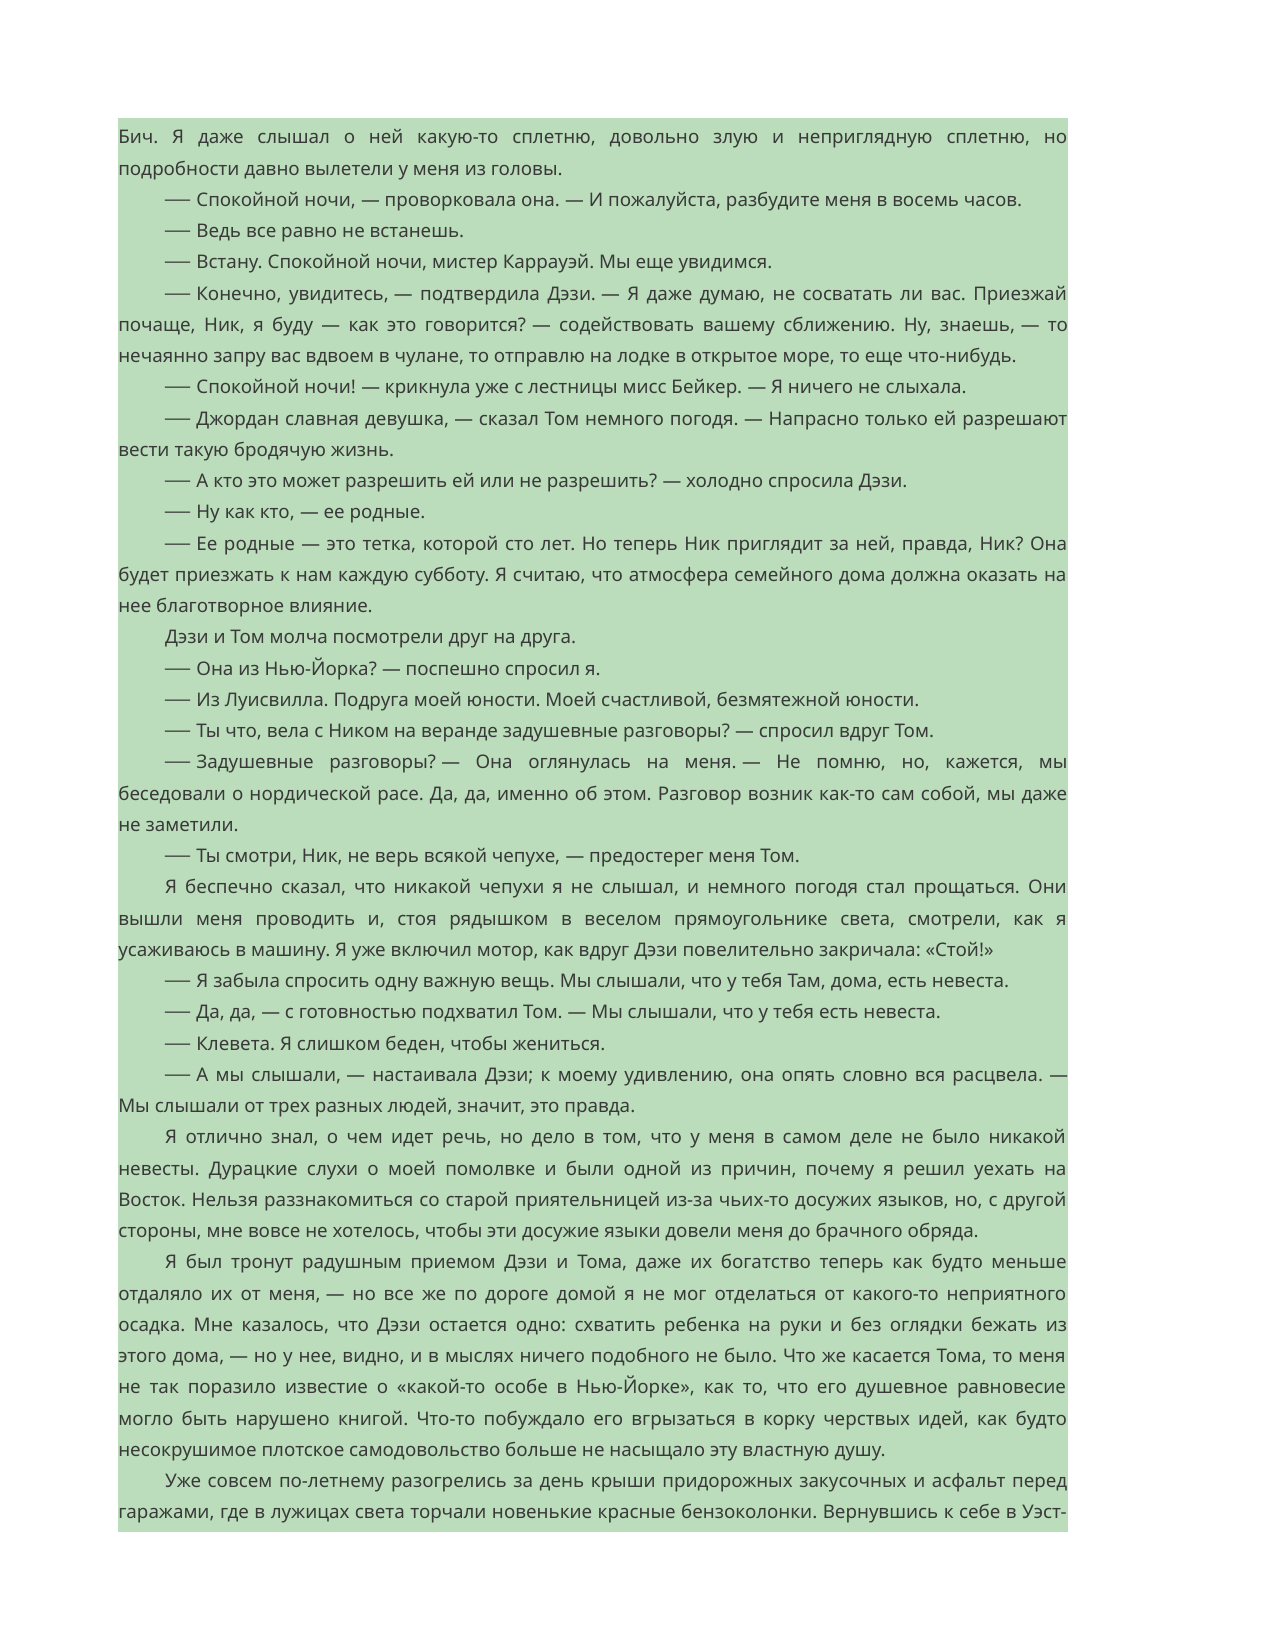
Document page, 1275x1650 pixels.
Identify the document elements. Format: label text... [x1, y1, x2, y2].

text — А мы слышали, — настаивала Дэзи; к моему удивлению, она опять словно вся расцвела. — Мы слышали от трех разных людей, значит, это правда. [118, 1056, 1068, 1118]
text — Спокойной ночи! — крикнула уже с лестницы мисс Бейкер. — Я ничего не слыхала. [118, 368, 1068, 399]
text Бич. Я даже слышал о ней какую-то сплетню, довольно злую и неприглядную сплетню, но подробности давно вылетели у меня из головы. [118, 118, 1068, 181]
text Я отлично знал, о чем идет речь, но дело в том, что у меня в самом деле не было никакой невесты. Дурацкие слухи о моей помолвке и были одной из причин, почему я решил уехать на Восток. Нельзя раззнакомиться со старой приятельницей из-за чьих-то досужих языков, но, с другой стороны, мне вовсе не хотелось, чтобы эти досужие языки довели меня до брачного обряда. [118, 1118, 1068, 1243]
text Уже совсем по-летнему разогрелись за день крыши придорожных закусочных и асфальт перед гаражами, где в лужицах света торчали новенькие красные бензоколонки. Вернувшись к себе в Уэст- [118, 1462, 1068, 1524]
text Я беспечно сказал, что никакой чепухи я не слышал, и немного погодя стал прощаться. Они вышли меня проводить и, стоя рядышком в веселом прямоугольнике света, смотрели, как я усаживаюсь в машину. Я уже включил мотор, как вдруг Дэзи повелительно закричала: «Стой!» [118, 868, 1068, 962]
text — Ее родные — это тетка, которой сто лет. Но теперь Ник приглядит за ней, правда, Ник? Она будет приезжать к нам каждую субботу. Я считаю, что атмосфера семейного дома должна оказать на нее благотворное влияние. [118, 524, 1068, 618]
text — Она из Нью-Йорка? — поспешно спросил я. [118, 649, 1068, 681]
text — Ты смотри, Ник, не верь всякой чепухе, — предостерег меня Том. [118, 837, 1068, 868]
text — А кто это может разрешить ей или не разрешить? — холодно спросила Дэзи. [118, 462, 1068, 493]
text Я был тронут радушным приемом Дэзи и Тома, даже их богатство теперь как будто меньше отдаляло их от меня, — но все же по дороге домой я не мог отделаться от какого-то неприятного осадка. Мне казалось, что Дэзи остается одно: схватить ребенка на руки и без оглядки бежать из этого дома, — но у нее, видно, и в мыслях ничего подобного не было. Что же касается Тома, то меня не так поразило известие о «какой-то особе в Нью-Йорке», как то, что его душевное равновесие могло быть нарушено книгой. Что-то побуждало его вгрызаться в корку черствых идей, как будто несокрушимое плотское самодовольство больше не насыщало эту властную душу. [118, 1243, 1068, 1462]
text — Клевета. Я слишком беден, чтобы жениться. [118, 1024, 1068, 1056]
text — Джордан славная девушка, — сказал Том немного погодя. — Напрасно только ей разрешают вести такую бродячую жизнь. [118, 399, 1068, 462]
text Дэзи и Том молча посмотрели друг на друга. [118, 618, 1068, 649]
text — Ведь все равно не встанешь. [118, 212, 1068, 243]
text — Встану. Спокойной ночи, мистер Каррауэй. Мы еще увидимся. [118, 243, 1068, 274]
text — Да, да, — с готовностью подхватил Том. — Мы слышали, что у тебя есть невеста. [118, 993, 1068, 1024]
text — Ну как кто, — ее родные. [118, 493, 1068, 524]
text — Я забыла спросить одну важную вещь. Мы слышали, что у тебя Там, дома, есть невеста. [118, 962, 1068, 993]
text — Спокойной ночи, — проворковала она. — И пожалуйста, разбудите меня в восемь часов. [118, 181, 1068, 212]
text — Задушевные разговоры? — Она оглянулась на меня. — Не помню, но, кажется, мы беседовали о нордической расе. Да, да, именно об этом. Разговор возник как-то сам собой, мы даже не заметили. [118, 743, 1068, 837]
text — Конечно, увидитесь, — подтвердила Дэзи. — Я даже думаю, не сосватать ли вас. Приезжай почаще, Ник, я буду — как это говорится? — содействовать вашему сближению. Ну, знаешь, — то нечаянно запру вас вдвоем в чулане, то отправлю на лодке в открытое море, то еще что-нибудь. [118, 274, 1068, 368]
text — Ты что, вела с Ником на веранде задушевные разговоры? — спросил вдруг Том. [118, 712, 1068, 743]
text — Из Луисвилла. Подруга моей юности. Моей счастливой, безмятежной юности. [118, 681, 1068, 712]
